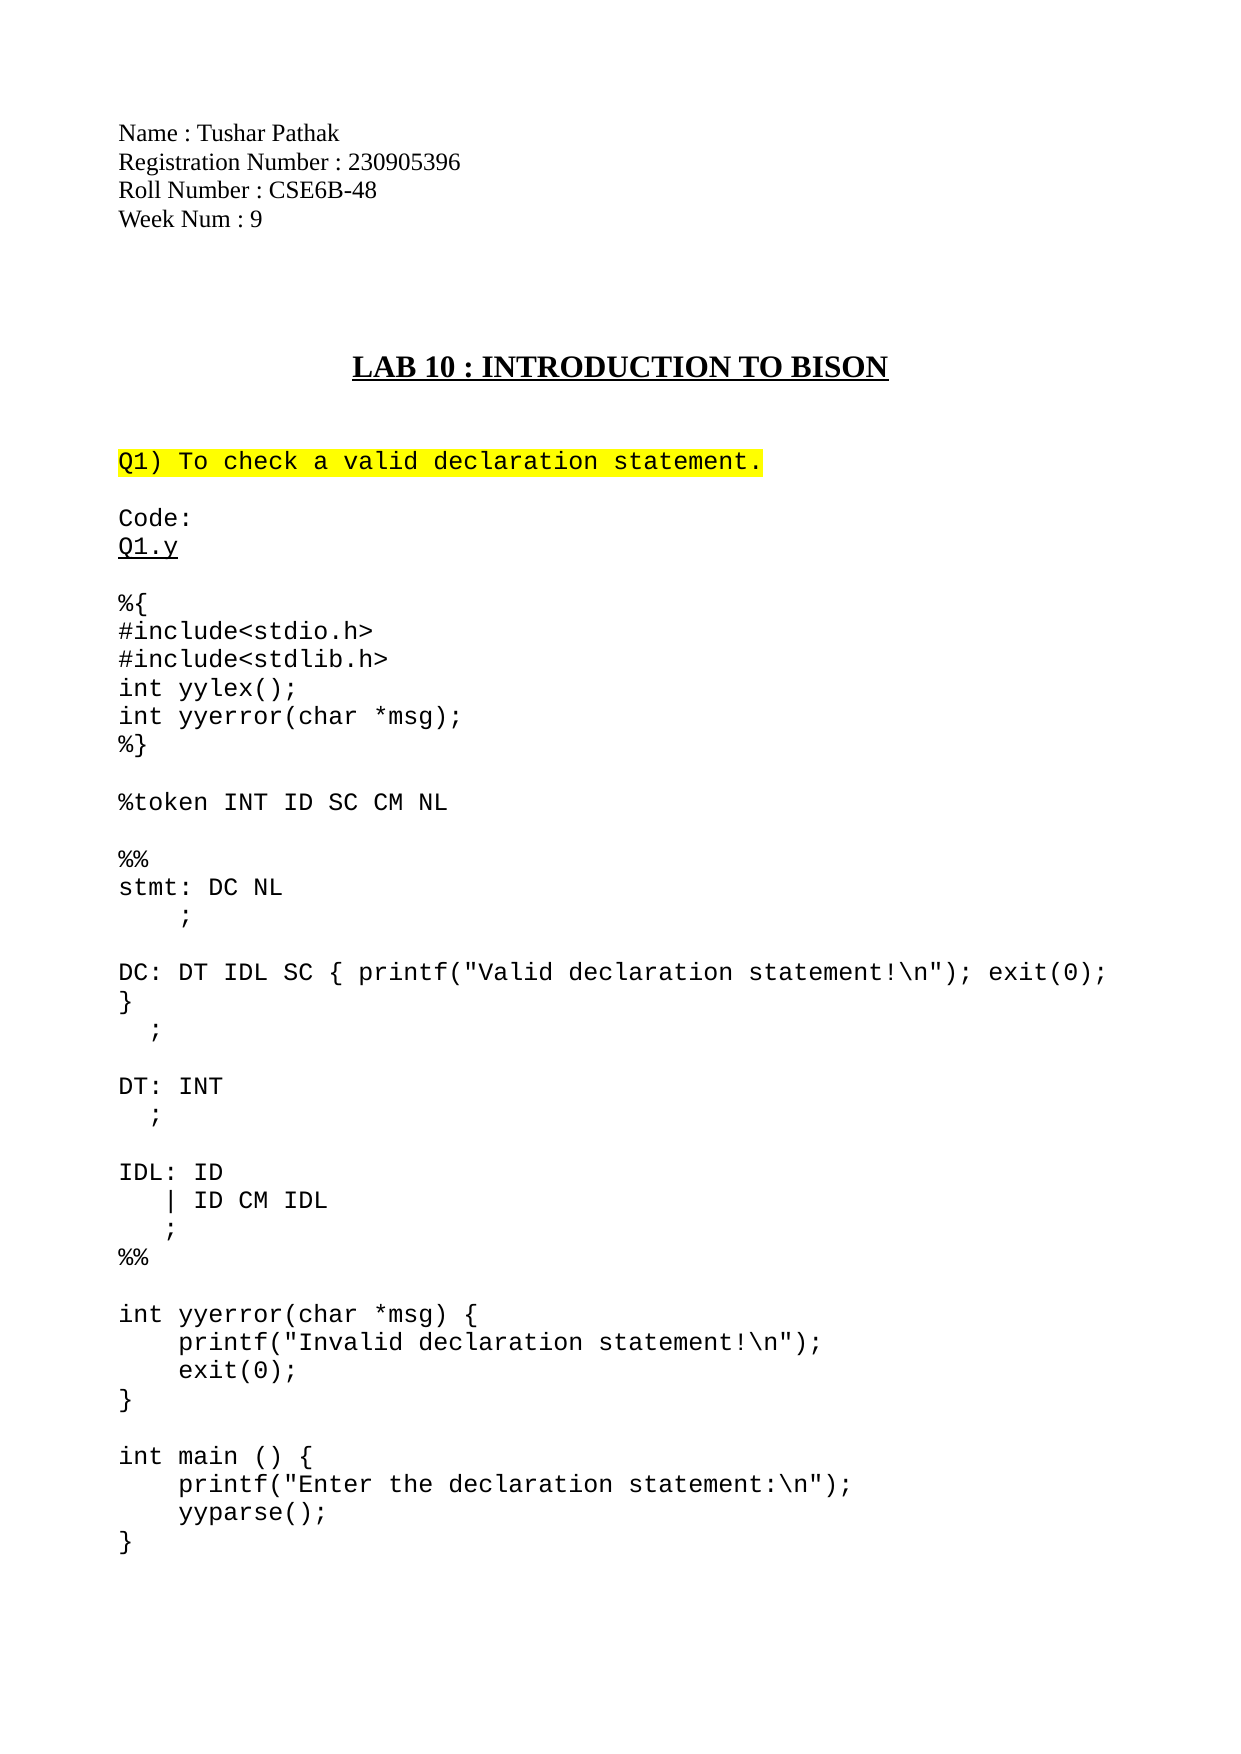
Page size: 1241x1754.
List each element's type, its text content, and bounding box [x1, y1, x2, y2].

text } [118, 1528, 1122, 1557]
text | ID CM IDL [118, 1187, 1122, 1216]
text LAB 10 : INTRODUCTION TO BISON [118, 348, 1122, 449]
text printf("Enter the declaration statement:\n"); [118, 1472, 1122, 1500]
text yyparse(); [118, 1500, 1122, 1528]
text DT: INT [118, 1074, 1122, 1102]
text } [118, 1386, 1122, 1414]
text %% [118, 1244, 1122, 1272]
text IDL: ID [118, 1159, 1122, 1187]
text exit(0); [118, 1358, 1122, 1386]
text printf("Invalid declaration statement!\n"); [118, 1329, 1122, 1358]
text stmt: DC NL [118, 874, 1122, 903]
text %{ [118, 562, 1122, 619]
text int yyerror(char *msg) { [118, 1301, 1122, 1329]
text Code: Q1.y [118, 505, 1122, 562]
text int yylex(); [118, 675, 1122, 704]
text %token INT ID SC CM NL [118, 789, 1122, 817]
text ; [118, 1216, 1122, 1244]
text Q1) To check a valid declaration statement. [118, 449, 1122, 477]
text int yyerror(char *msg); [118, 704, 1122, 732]
text ; [118, 1017, 1122, 1045]
text DC: DT IDL SC { printf("Valid declaration statement!\n"); exit(0); } [118, 960, 1122, 1017]
text %% [118, 846, 1122, 874]
text int main () { [118, 1443, 1122, 1472]
text ; [118, 903, 1122, 931]
text ; [118, 1102, 1122, 1130]
text Name : Tushar Pathak Registration Number : 230905396 Roll Number : CSE6B-48 Week Num : 9 [118, 118, 1122, 233]
text #include<stdio.h> [118, 619, 1122, 647]
text %} [118, 732, 1122, 760]
text #include<stdlib.h> [118, 647, 1122, 675]
